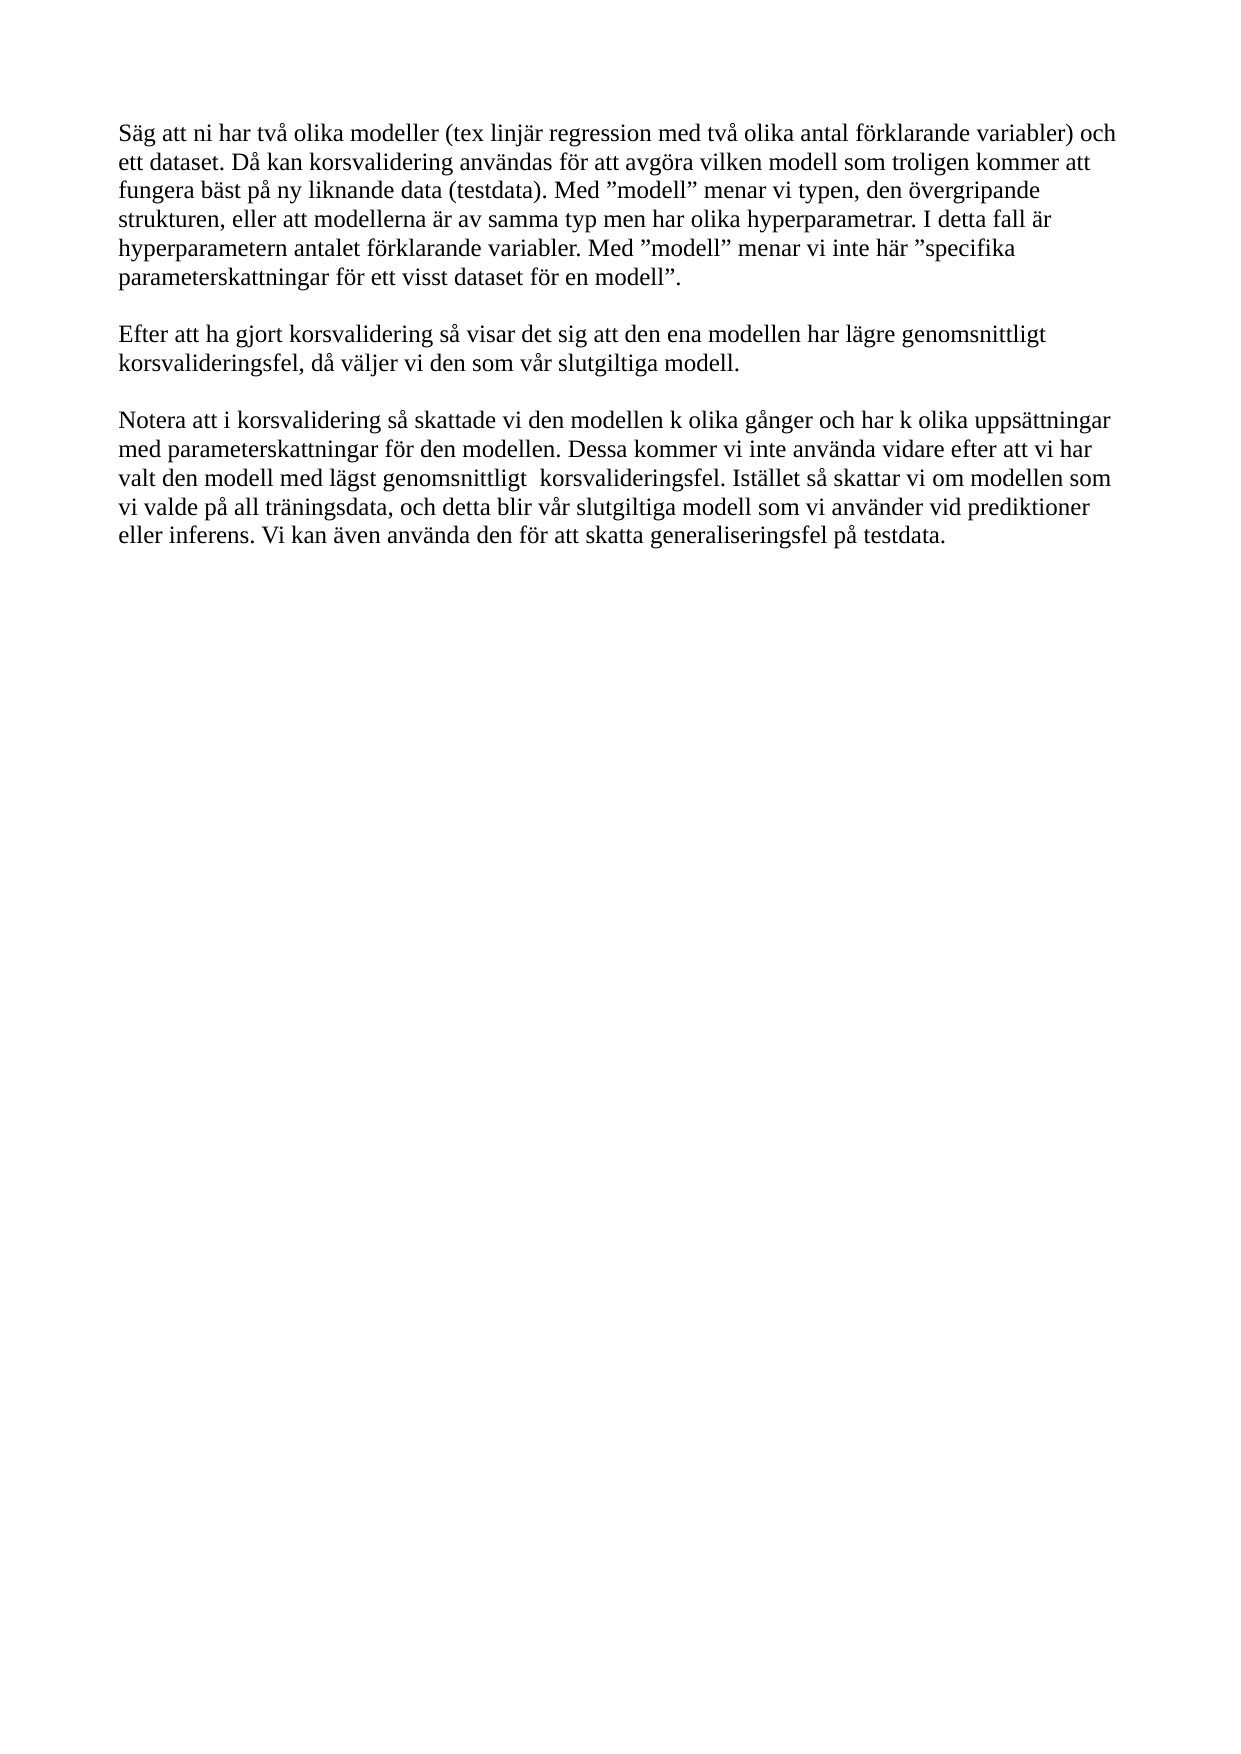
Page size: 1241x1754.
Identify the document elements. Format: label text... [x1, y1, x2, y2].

text Säg att ni har två olika modeller (tex linjär regression med två olika antal förklarande variabler) och ett dataset. Då kan korsvalidering användas för att avgöra vilken modell som troligen kommer att fungera bäst på ny liknande data (testdata). Med ”modell” menar vi typen, den övergripande strukturen, eller att modellerna är av samma typ men har olika hyperparametrar. I detta fall är hyperparametern antalet förklarande variabler. Med ”modell” menar vi inte här ”specifika parameterskattningar för ett visst dataset för en modell”. [118, 118, 1122, 291]
text Efter att ha gjort korsvalidering så visar det sig att den ena modellen har lägre genomsnittligt korsvalideringsfel, då väljer vi den som vår slutgiltiga modell. [118, 319, 1122, 377]
text Notera att i korsvalidering så skattade vi den modellen k olika gånger och har k olika uppsättningar med parameterskattningar för den modellen. Dessa kommer vi inte använda vidare efter att vi har valt den modell med lägst genomsnittligt korsvalideringsfel. Istället så skattar vi om modellen som vi valde på all träningsdata, och detta blir vår slutgiltiga modell som vi använder vid prediktioner eller inferens. Vi kan även använda den för att skatta generaliseringsfel på testdata. [118, 406, 1122, 549]
